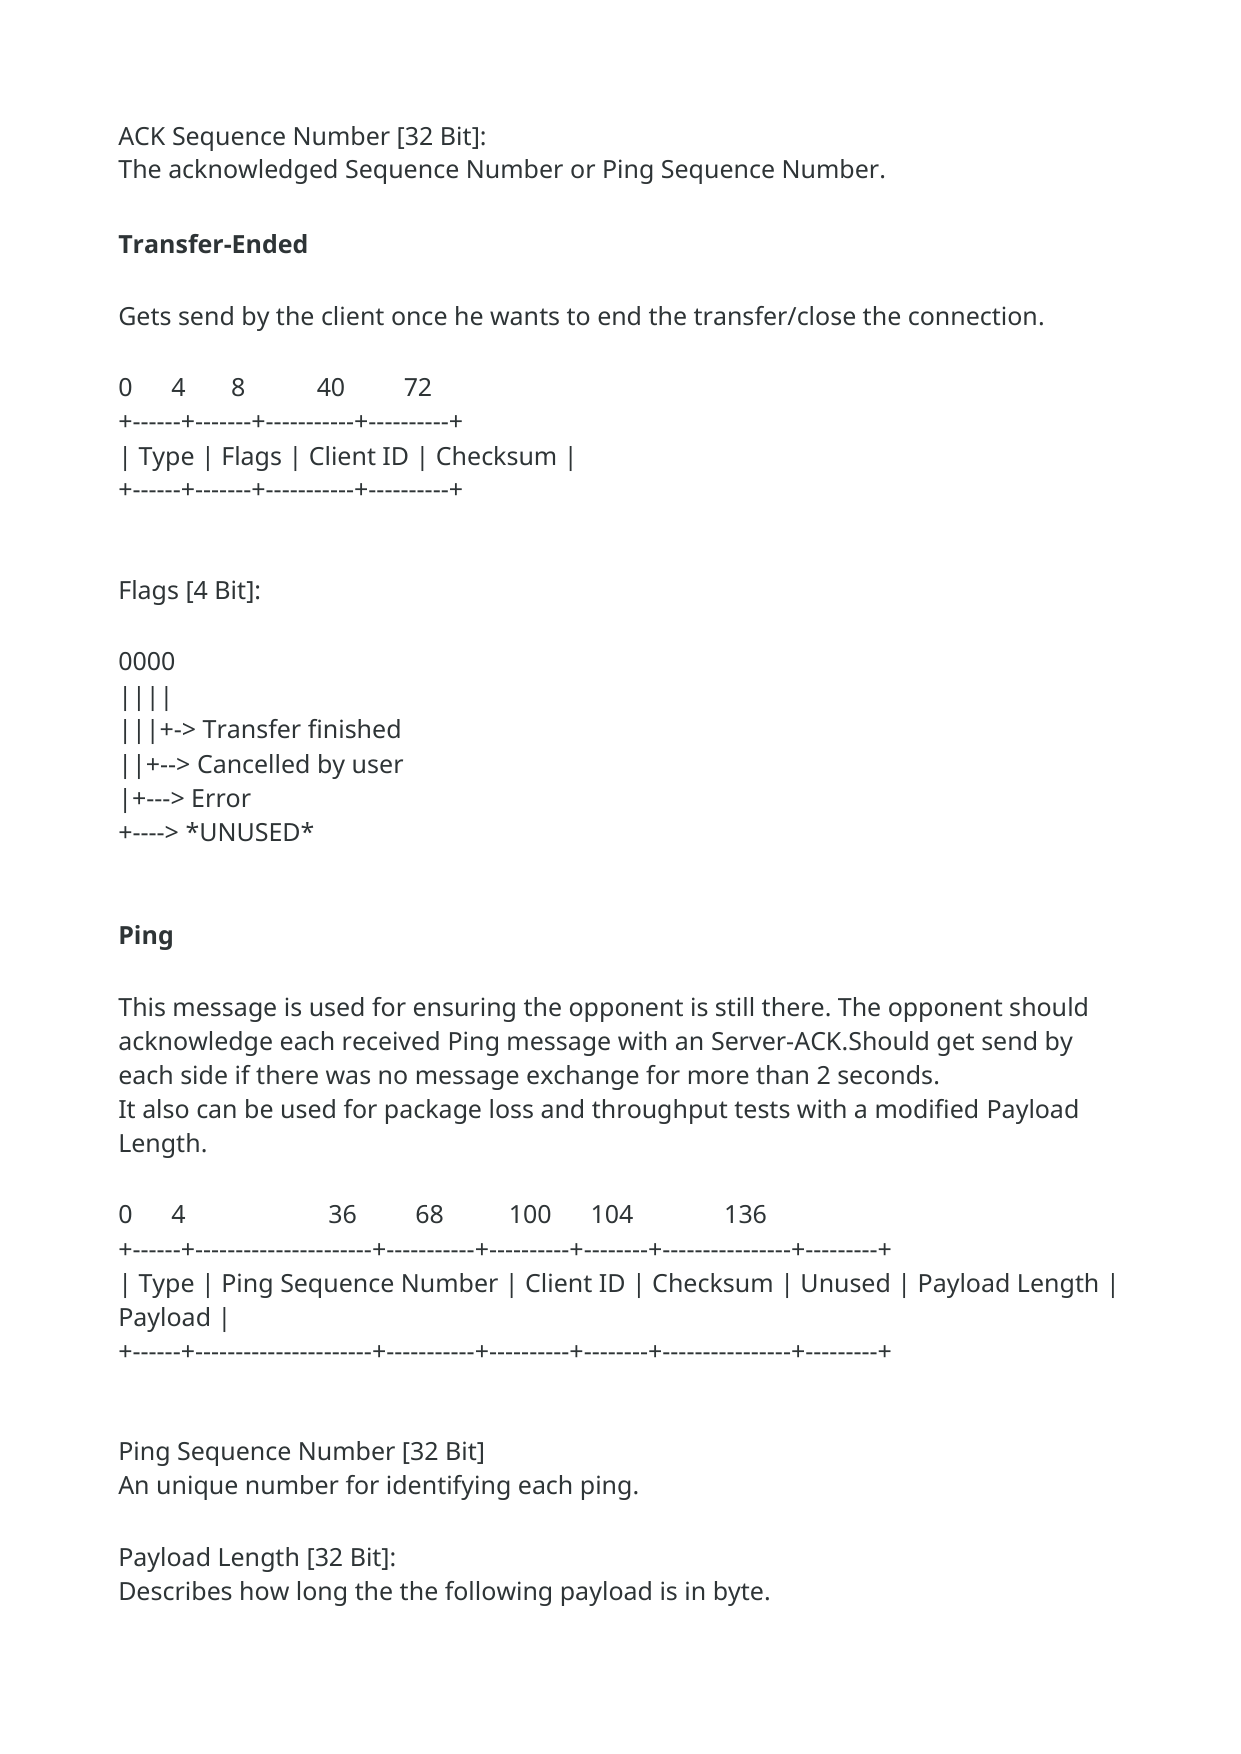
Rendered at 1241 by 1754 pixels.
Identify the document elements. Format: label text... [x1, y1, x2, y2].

text |||+-> Transfer finished [118, 712, 1122, 746]
text | Type | Ping Sequence Number | Client ID | Checksum | Unused | Payload Length | Payload | [118, 1265, 1122, 1333]
text | Type | Flags | Client ID | Checksum | [118, 438, 1122, 472]
text |+---> Error [118, 780, 1122, 814]
text +----> *UNUSED* [118, 814, 1122, 848]
text 0 4 36 68 100 104 136 [118, 1197, 1122, 1231]
text +------+-------+-----------+----------+ [118, 404, 1122, 438]
text |||| [118, 678, 1122, 712]
text Payload Length [32 Bit]: Describes how long the the following payload is in byte. [118, 1539, 1122, 1607]
text Ping Sequence Number [32 Bit] An unique number for identifying each ping. [118, 1434, 1122, 1502]
text ||+--> Cancelled by user [118, 746, 1122, 780]
text +------+----------------------+-----------+----------+--------+----------------+---------+ [118, 1231, 1122, 1265]
text This message is used for ensuring the opponent is still there. The opponent should acknowledge each received Ping message with an Server-ACK.Should get send by each side if there was no message exchange for more than 2 seconds. It also can be used for package loss and throughput tests with a modified Payload Length. [118, 989, 1122, 1160]
text 0 4 8 40 72 [118, 370, 1122, 404]
text ACK Sequence Number [32 Bit]: The acknowledged Sequence Number or Ping Sequence Number. [118, 118, 1122, 186]
text +------+-------+-----------+----------+ [118, 472, 1122, 506]
text Gets send by the client once he wants to end the transfer/close the connection. [118, 298, 1122, 332]
text +------+----------------------+-----------+----------+--------+----------------+---------+ [118, 1333, 1122, 1367]
text 0000 [118, 644, 1122, 678]
text Flags [4 Bit]: [118, 572, 1122, 607]
text Transfer-Ended [118, 227, 1122, 261]
text Ping [118, 918, 1122, 952]
